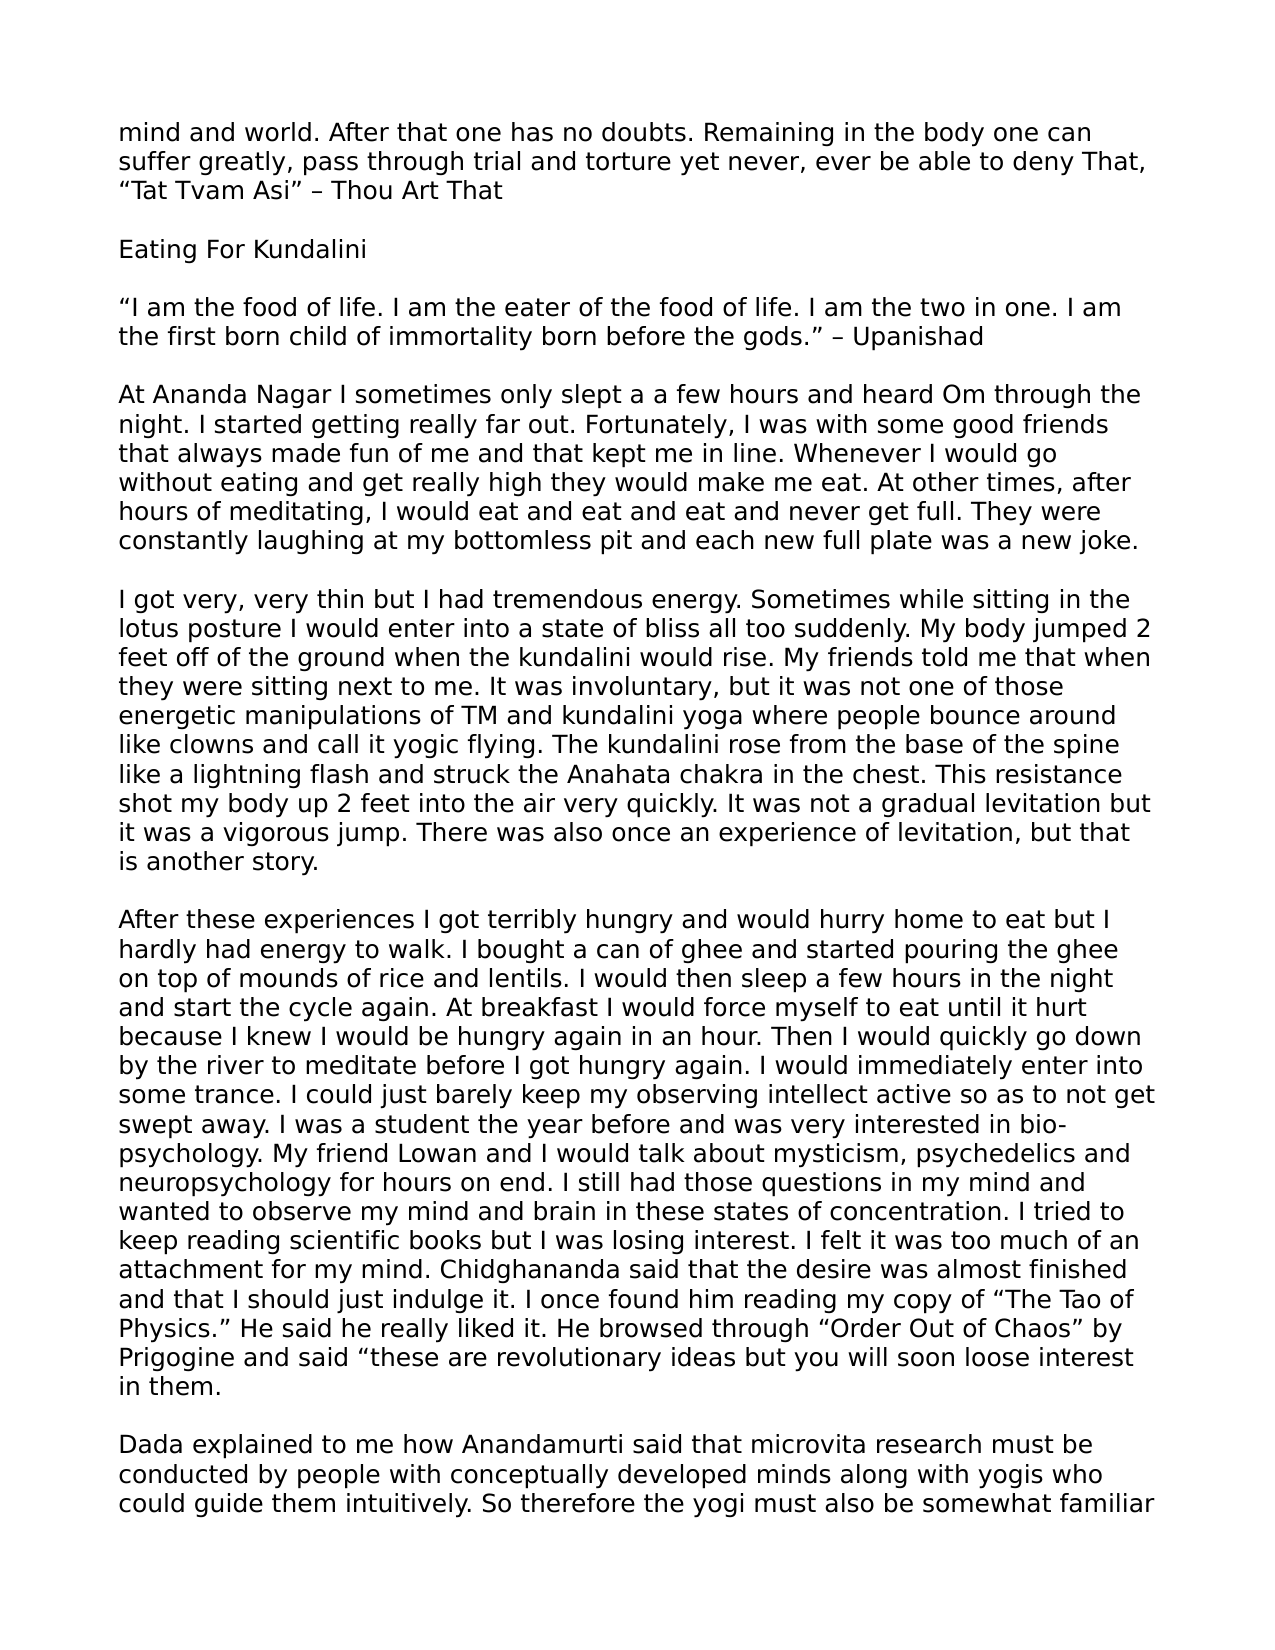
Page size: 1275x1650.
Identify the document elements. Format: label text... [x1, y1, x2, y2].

text mind and world. After that one has no doubts. Remaining in the body one can suffer greatly, pass through trial and torture yet never, ever be able to deny That, “Tat Tvam Asi” – Thou Art That Eating For Kundalini “I am the food of life. I am the eater of the food of life. I am the two in one. I am the first born child of immortality born before the gods.” – Upanishad At Ananda Nagar I sometimes only slept a a few hours and heard Om through the night. I started getting really far out. Fortunately, I was with some good friends that always made fun of me and that kept me in line. Whenever I would go without eating and get really high they would make me eat. At other times, after hours of meditating, I would eat and eat and eat and never get full. They were constantly laughing at my bottomless pit and each new full plate was a new joke. I got very, very thin but I had tremendous energy. Sometimes while sitting in the lotus posture I would enter into a state of bliss all too suddenly. My body jumped 2 feet off of the ground when the kundalini would rise. My friends told me that when they were sitting next to me. It was involuntary, but it was not one of those energetic manipulations of TM and kundalini yoga where people bounce around like clowns and call it yogic flying. The kundalini rose from the base of the spine like a lightning flash and struck the Anahata chakra in the chest. This resistance shot my body up 2 feet into the air very quickly. It was not a gradual levitation but it was a vigorous jump. There was also once an experience of levitation, but that is another story. After these experiences I got terribly hungry and would hurry home to eat but I hardly had energy to walk. I bought a can of ghee and started pouring the ghee on top of mounds of rice and lentils. I would then sleep a few hours in the night and start the cycle again. At breakfast I would force myself to eat until it hurt because I knew I would be hungry again in an hour. Then I would quickly go down by the river to meditate before I got hungry again. I would immediately enter into some trance. I could just barely keep my observing intellect active so as to not get swept away. I was a student the year before and was very interested in bio-psychology. My friend Lowan and I would talk about mysticism, psychedelics and neuropsychology for hours on end. I still had those questions in my mind and wanted to observe my mind and brain in these states of concentration. I tried to keep reading scientific books but I was losing interest. I felt it was too much of an attachment for my mind. Chidghananda said that the desire was almost finished and that I should just indulge it. I once found him reading my copy of “The Tao of Physics.” He said he really liked it. He browsed through “Order Out of Chaos” by Prigogine and said “these are revolutionary ideas but you will soon loose interest in them. Dada explained to me how Anandamurti said that microvita research must be conducted by people with conceptually developed minds along with yogis who could guide them intuitively. So therefore the yogi must also be somewhat familiar [118, 118, 1157, 1518]
